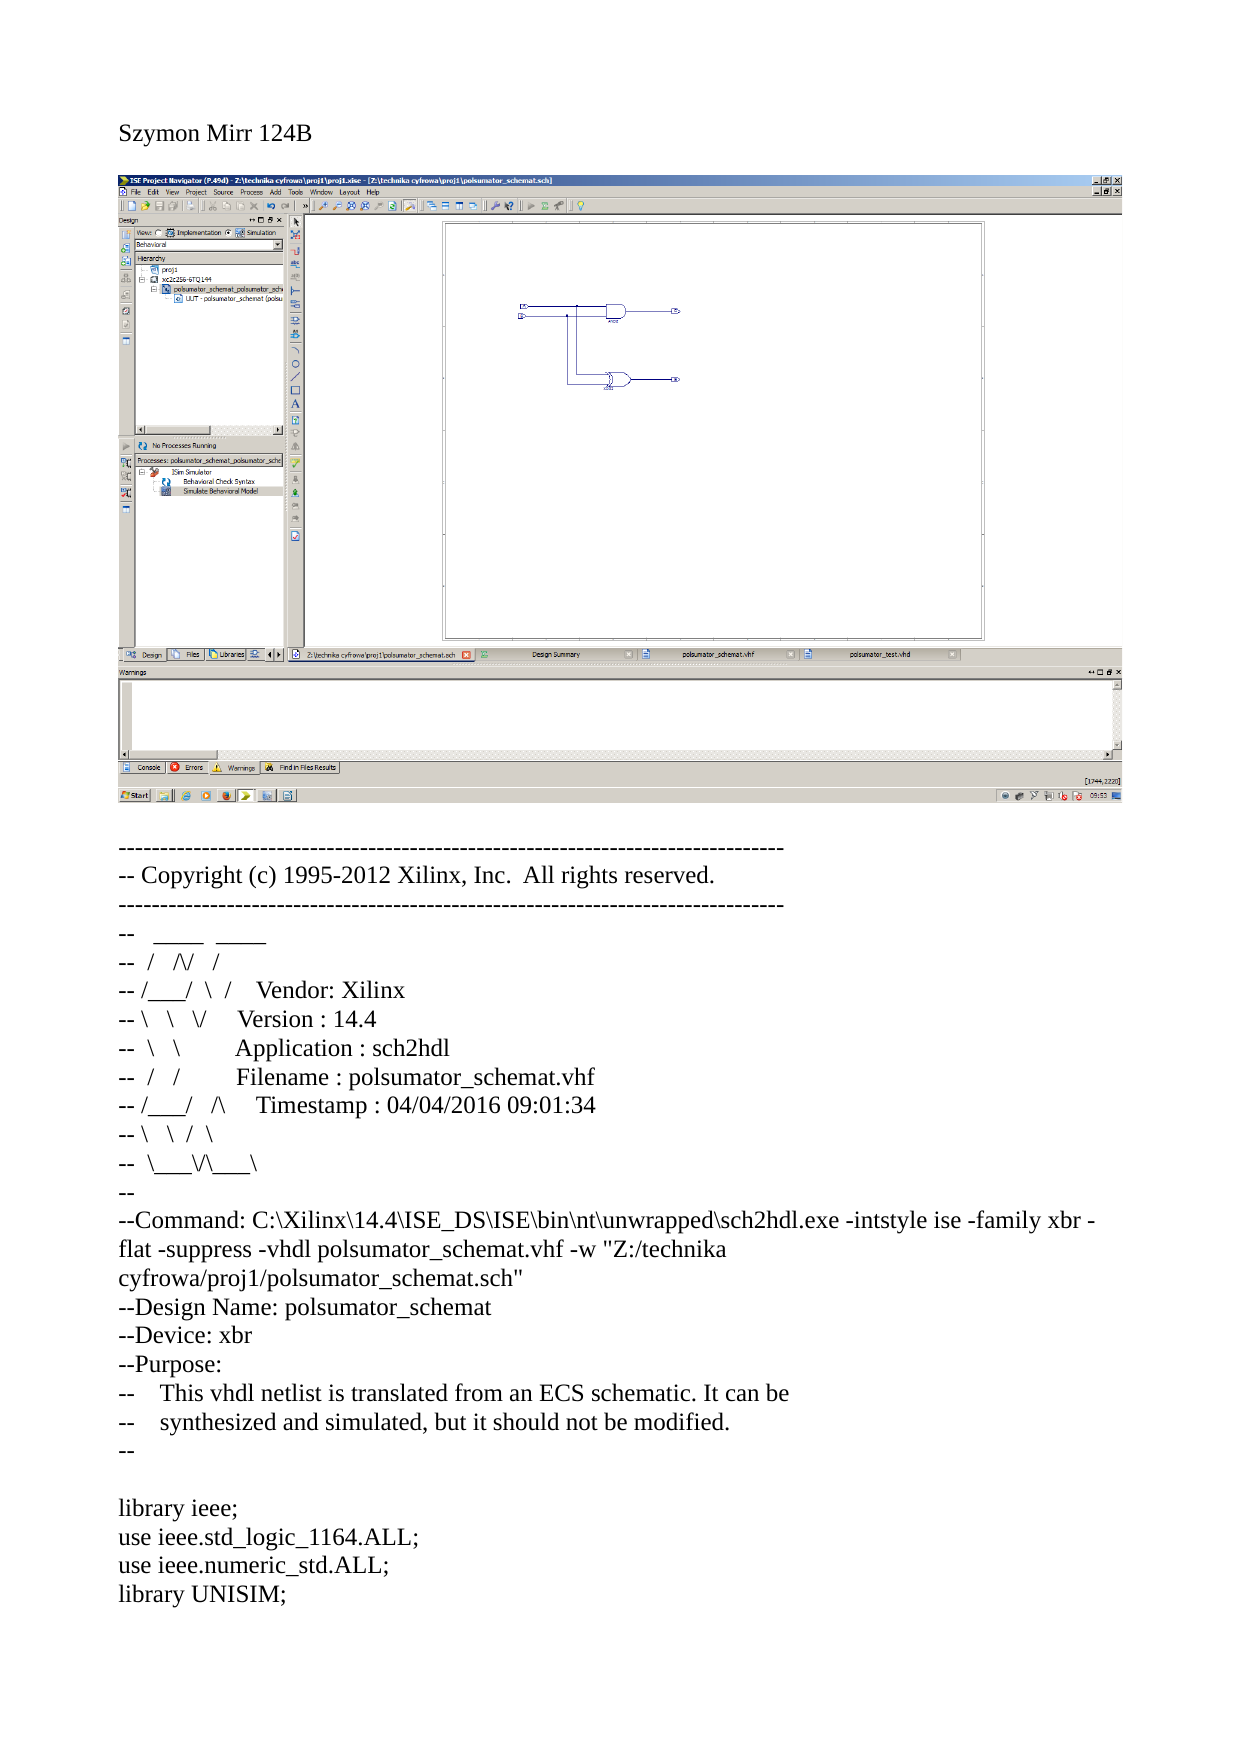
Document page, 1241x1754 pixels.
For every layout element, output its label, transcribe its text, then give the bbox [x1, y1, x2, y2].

text --Command: C:\Xilinx\14.4\ISE_DS\ISE\bin\nt\unwrapped\sch2hdl.exe -intstyle ise -family xbr -flat -suppress -vhdl polsumator_schemat.vhf -w "Z:/technika cyfrowa/proj1/polsumator_schemat.sch" [118, 1206, 1122, 1292]
text use ieee.std_logic_1164.ALL; [118, 1522, 1122, 1551]
text use ieee.numeric_std.ALL; [118, 1551, 1122, 1579]
text -- \ \ Application : sch2hdl [118, 1033, 1122, 1062]
text --Design Name: polsumator_schemat [118, 1292, 1122, 1321]
text -- ____ ____ [118, 918, 1122, 947]
picture [118, 175, 1123, 803]
text library ieee; [118, 1493, 1122, 1522]
text -- /___/ \ / Vendor: Xilinx [118, 976, 1122, 1004]
text -------------------------------------------------------------------------------- [118, 832, 1122, 861]
text -- This vhdl netlist is translated from an ECS schematic. It can be [118, 1378, 1122, 1407]
text -- \ \ / \ [118, 1119, 1122, 1148]
text --Device: xbr [118, 1321, 1122, 1349]
text -- Copyright (c) 1995-2012 Xilinx, Inc. All rights reserved. [118, 861, 1122, 889]
text Szymon Mirr 124B [118, 118, 1122, 147]
text -- \___\/\___\ [118, 1148, 1122, 1177]
text -- [118, 1436, 1122, 1464]
text -- / /\/ / [118, 947, 1122, 976]
text --Purpose: [118, 1349, 1122, 1378]
text -- synthesized and simulated, but it should not be modified. [118, 1407, 1122, 1436]
text -- [118, 1177, 1122, 1206]
text library UNISIM; [118, 1579, 1122, 1608]
text -- \ \ \/ Version : 14.4 [118, 1004, 1122, 1033]
text -- /___/ /\ Timestamp : 04/04/2016 09:01:34 [118, 1091, 1122, 1119]
text -- / / Filename : polsumator_schemat.vhf [118, 1062, 1122, 1091]
text -------------------------------------------------------------------------------- [118, 889, 1122, 918]
